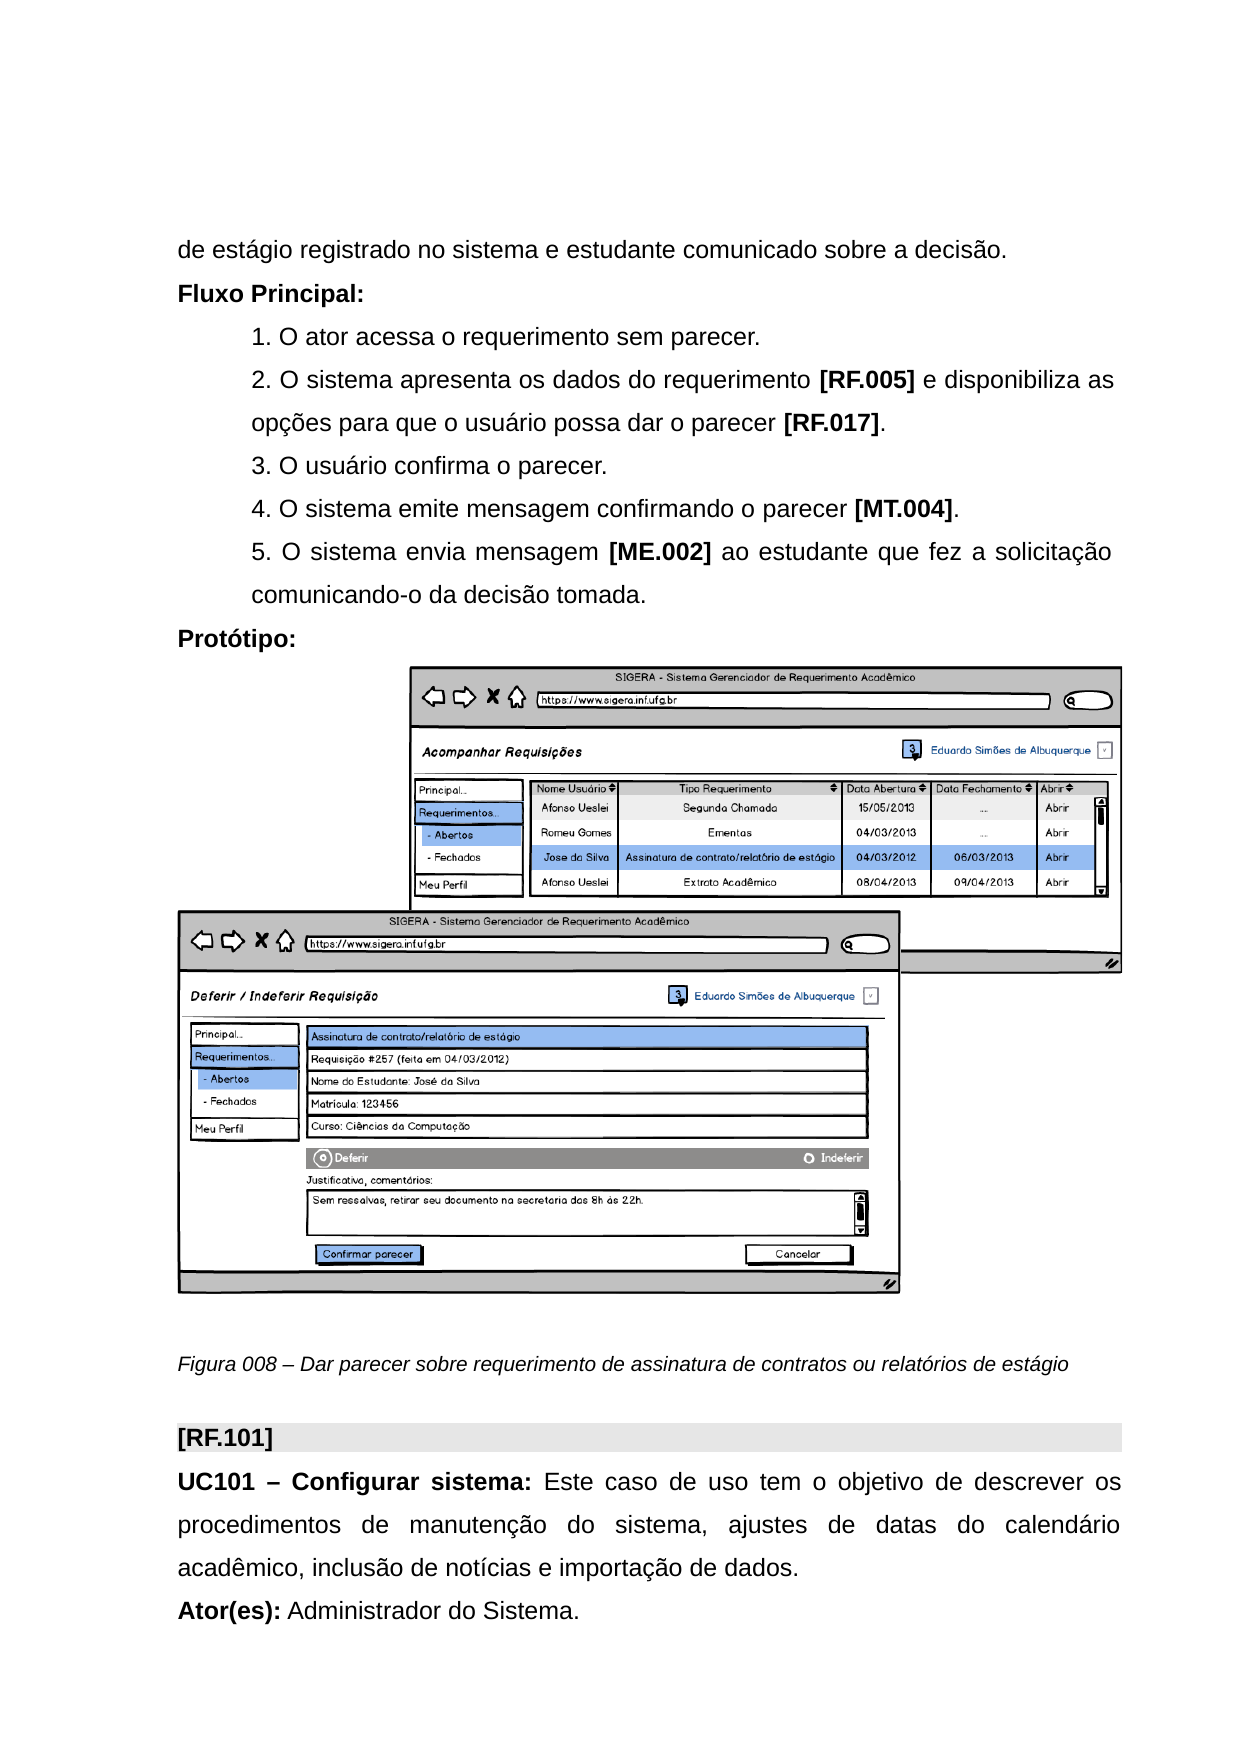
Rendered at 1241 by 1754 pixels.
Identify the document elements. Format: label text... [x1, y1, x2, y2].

text UC101 – Configurar sistema: Este caso de uso tem o objetivo de descrever os procedimentos de manutenção do sistema, ajustes de datas do calendário acadêmico, inclusão de notícias e importação de dados. [177, 1467, 1122, 1582]
text Figura 008 – Dar parecer sobre requerimento de assinatura de contratos ou relatórios de estágio [177, 1352, 1122, 1376]
text [RF.101] [177, 1423, 1122, 1452]
picture [177, 666, 1123, 1294]
text Protótipo: [177, 623, 1122, 652]
text Ator(es): Administrador do Sistema. [177, 1596, 1122, 1625]
text de estágio registrado no sistema e estudante comunicado sobre a decisão. [177, 235, 1122, 264]
text 2. O sistema apresenta os dados do requerimento [RF.005] e disponibiliza as opções para que o usuário possa dar o parecer [RF.017]. [177, 365, 1122, 437]
text 3. O usuário confirma o parecer. [177, 451, 1122, 480]
text 1. O ator acessa o requerimento sem parecer. [177, 322, 1122, 350]
text 5. O sistema envia mensagem [ME.002] ao estudante que fez a solicitação comunicando-o da decisão tomada. [177, 537, 1122, 609]
text Fluxo Principal: [177, 278, 1122, 307]
text 4. O sistema emite mensagem confirmando o parecer [MT.004]. [177, 494, 1122, 523]
